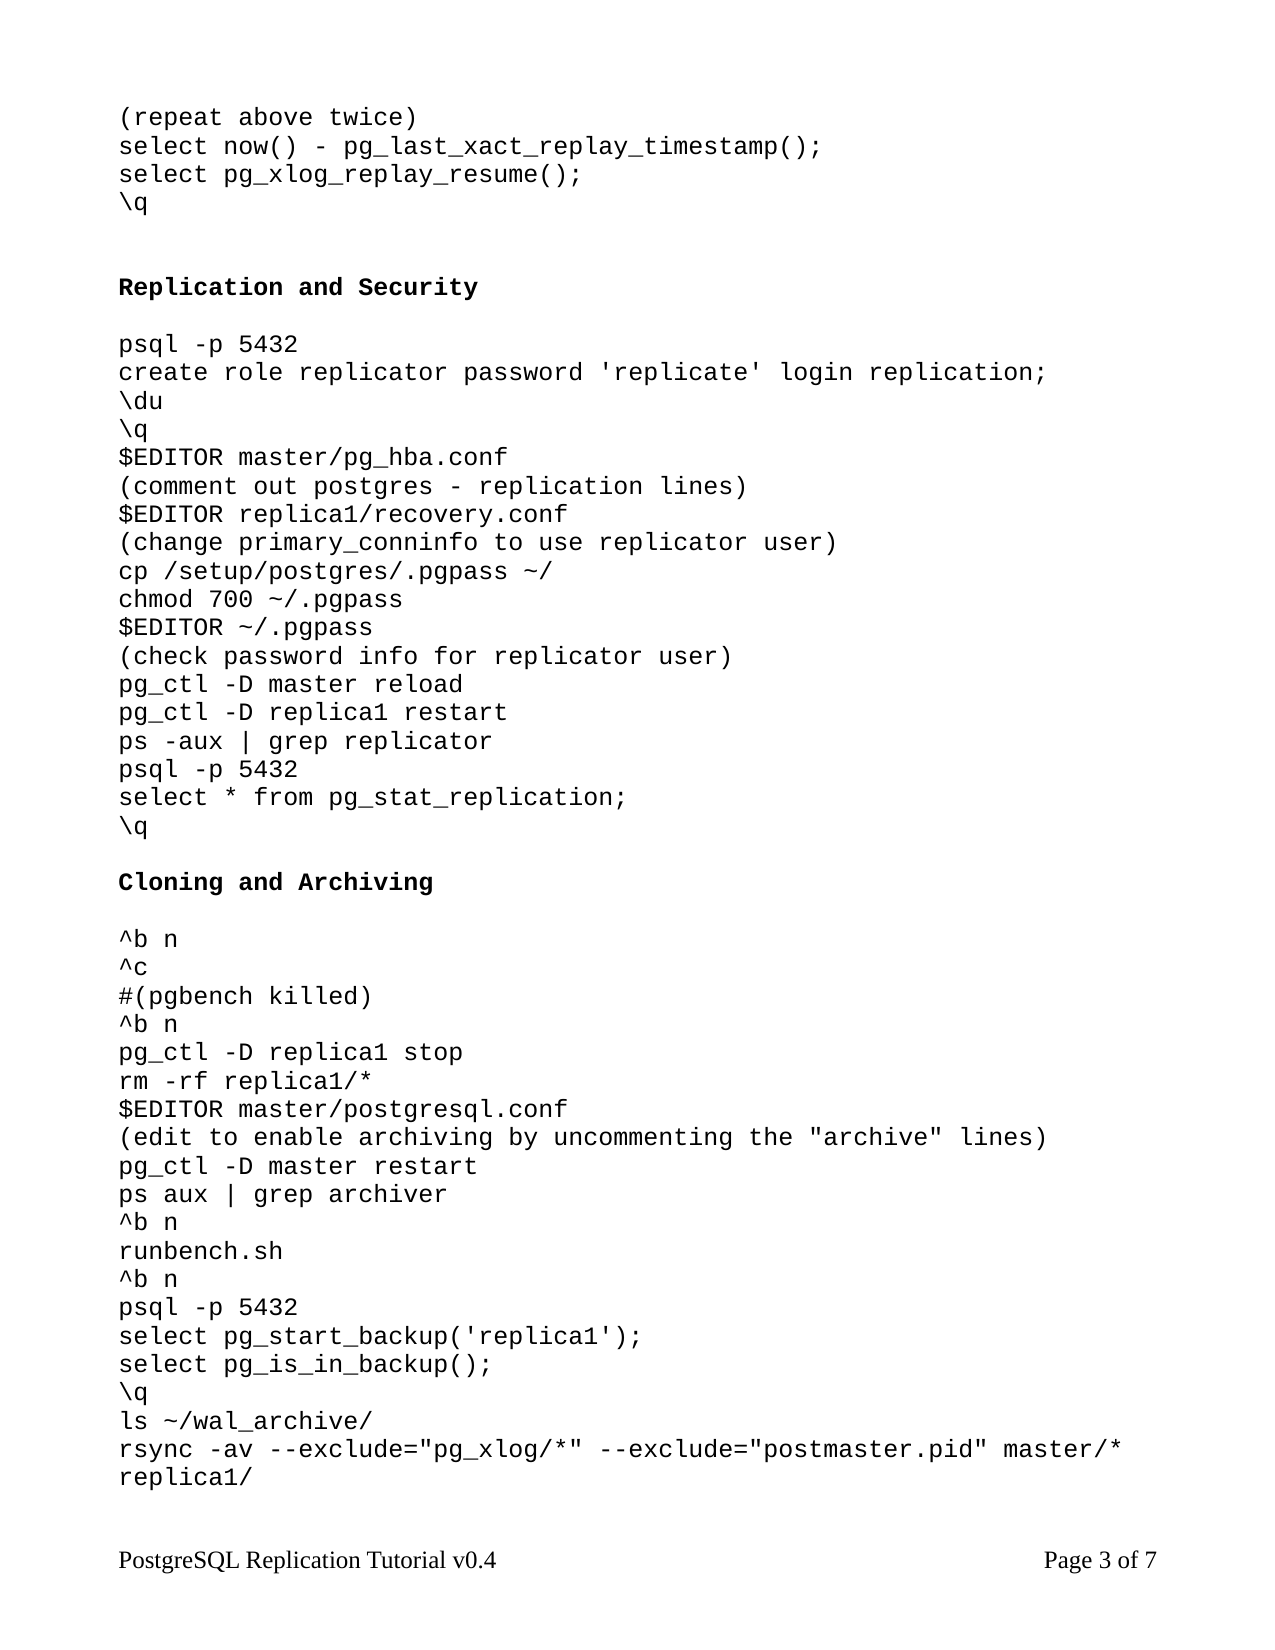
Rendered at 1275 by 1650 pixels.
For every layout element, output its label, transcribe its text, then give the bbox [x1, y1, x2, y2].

text ^b n [118, 1210, 1157, 1238]
text (check password info for replicator user) [118, 643, 1157, 672]
text \q [118, 1380, 1157, 1408]
text $EDITOR master/pg_hba.conf [118, 445, 1157, 473]
text (change primary_conninfo to use replicator user) [118, 530, 1157, 558]
text psql -p 5432 [118, 1295, 1157, 1323]
text ^b n [118, 1012, 1157, 1040]
text $EDITOR replica1/recovery.conf [118, 502, 1157, 530]
text ^b n [118, 1267, 1157, 1295]
text rsync -av --exclude="pg_xlog/*" --exclude="postmaster.pid" master/* replica1/ [118, 1437, 1157, 1493]
text #(pgbench killed) [118, 983, 1157, 1012]
text runbench.sh [118, 1238, 1157, 1267]
text pg_ctl -D replica1 stop [118, 1040, 1157, 1068]
text \q [118, 417, 1157, 445]
text pg_ctl -D master restart [118, 1153, 1157, 1182]
text $EDITOR master/postgresql.conf [118, 1097, 1157, 1125]
text ^c [118, 955, 1157, 983]
text \q [118, 190, 1157, 218]
text select pg_xlog_replay_resume(); [118, 162, 1157, 190]
text (comment out postgres - replication lines) [118, 473, 1157, 502]
text (repeat above twice) [118, 105, 1157, 133]
text (edit to enable archiving by uncommenting the "archive" lines) [118, 1125, 1157, 1153]
text chmod 700 ~/.pgpass [118, 587, 1157, 615]
text \du [118, 388, 1157, 417]
text psql -p 5432 [118, 757, 1157, 785]
text select pg_is_in_backup(); [118, 1352, 1157, 1380]
text pg_ctl -D replica1 restart [118, 700, 1157, 728]
text ps -aux | grep replicator [118, 728, 1157, 757]
text $EDITOR ~/.pgpass [118, 615, 1157, 643]
text select pg_start_backup('replica1'); [118, 1323, 1157, 1352]
text \q [118, 813, 1157, 842]
text cp /setup/postgres/.pgpass ~/ [118, 558, 1157, 587]
text select now() - pg_last_xact_replay_timestamp(); [118, 133, 1157, 162]
text select * from pg_stat_replication; [118, 785, 1157, 813]
text ^b n [118, 927, 1157, 955]
text psql -p 5432 [118, 332, 1157, 360]
text Cloning and Archiving [118, 870, 1157, 898]
text Replication and Security [118, 275, 1157, 303]
text ls ~/wal_archive/ [118, 1408, 1157, 1437]
text create role replicator password 'replicate' login replication; [118, 360, 1157, 388]
text rm -rf replica1/* [118, 1068, 1157, 1097]
text ps aux | grep archiver [118, 1182, 1157, 1210]
text pg_ctl -D master reload [118, 672, 1157, 700]
